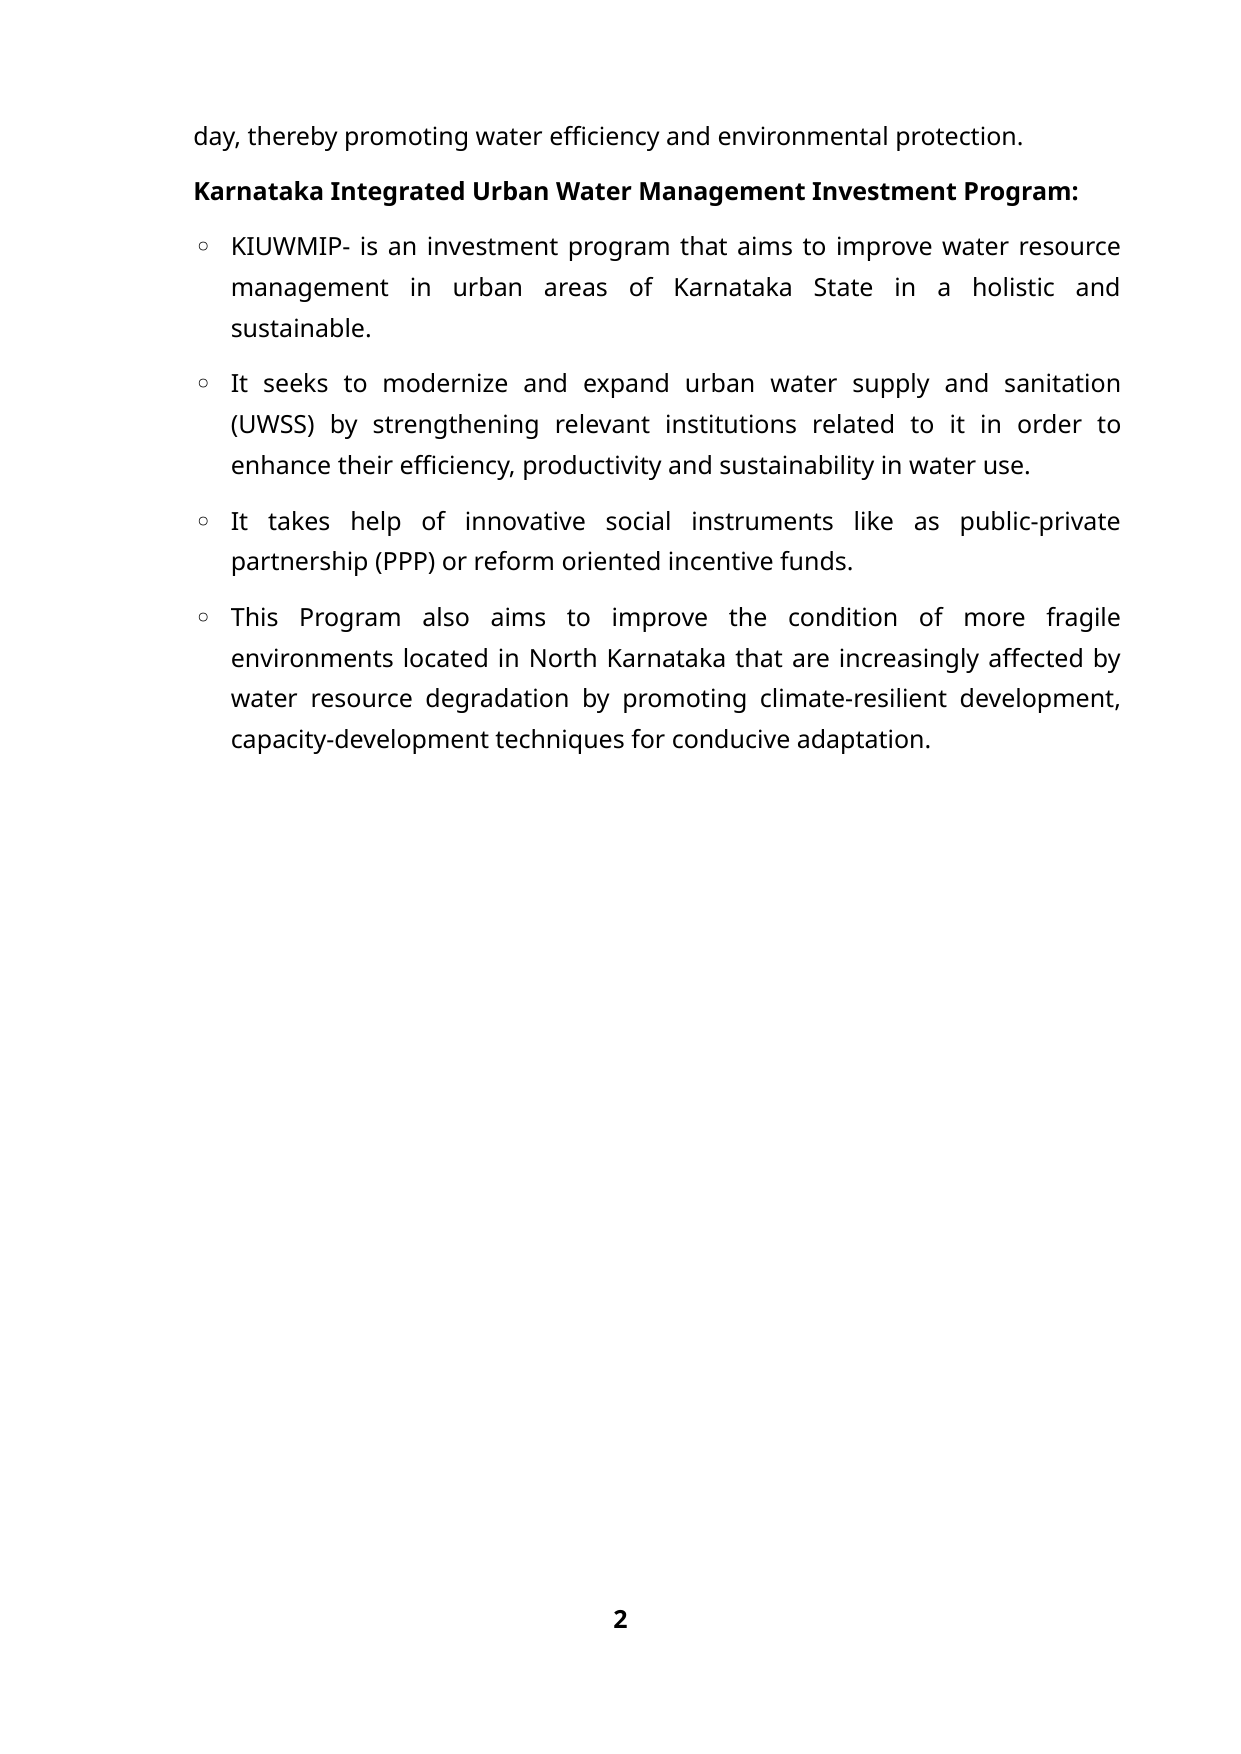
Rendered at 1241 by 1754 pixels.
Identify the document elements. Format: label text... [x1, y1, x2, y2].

list KIUWMIP- is an investment program that aims to improve water resource management in urban areas of Karnataka State in a holistic and sustainable. [193, 229, 1122, 345]
list It seeks to modernize and expand urban water supply and sanitation (UWSS) by strengthening relevant institutions related to it in order to enhance their efficiency, productivity and sustainability in water use. [193, 366, 1122, 482]
list It takes help of innovative social instruments like as public-private partnership (PPP) or reform oriented incentive funds. [193, 503, 1122, 578]
list day, thereby promoting water efficiency and environmental protection. [156, 118, 1122, 152]
list Karnataka Integrated Urban Water Management Investment Program: [156, 173, 1122, 208]
list This Program also aims to improve the condition of more fragile environments located in North Karnataka that are increasingly affected by water resource degradation by promoting climate-resilient development, capacity-development techniques for conducive adaptation. [193, 599, 1122, 756]
